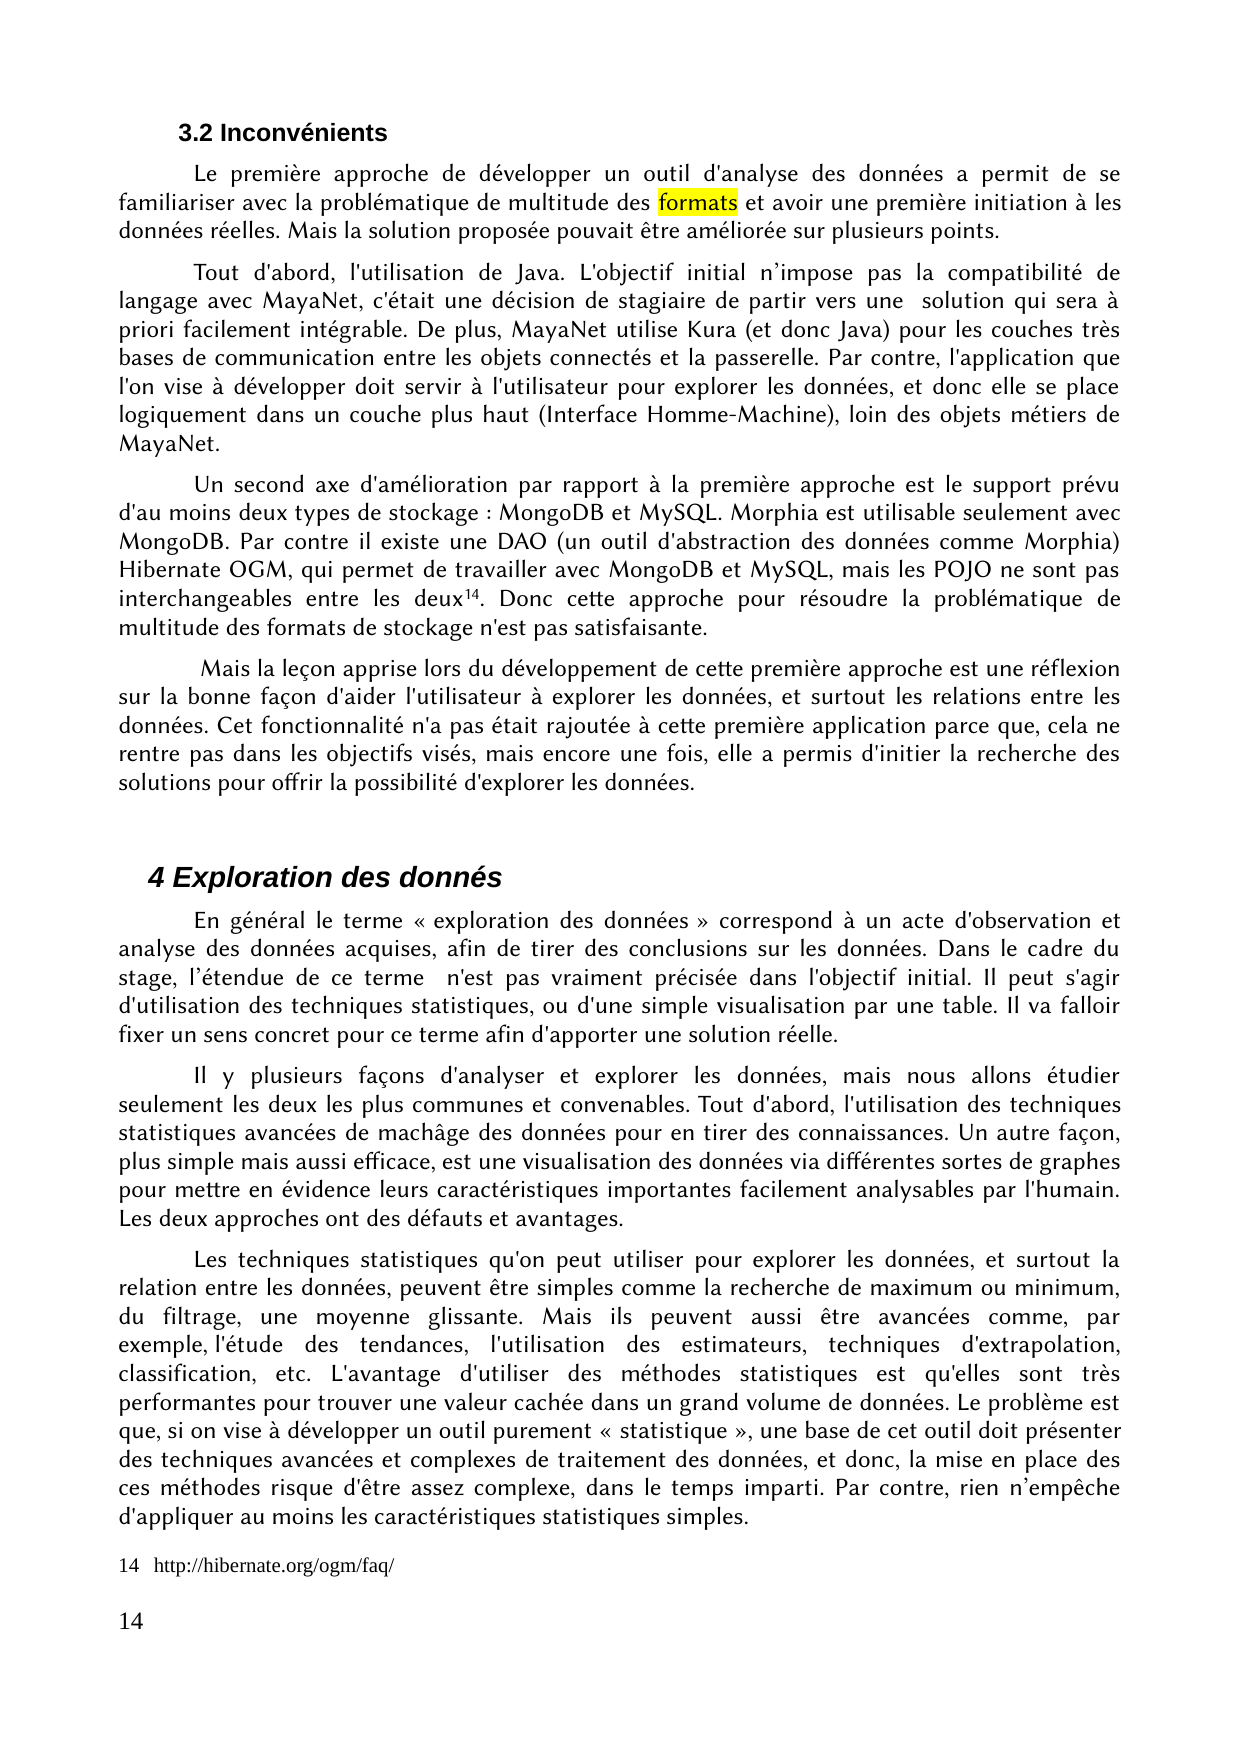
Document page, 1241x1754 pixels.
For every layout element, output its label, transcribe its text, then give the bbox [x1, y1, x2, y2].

subtitle Exploration des donnés [118, 860, 1122, 893]
text Tout d'abord, l'utilisation de Java. L'objectif initial n’impose pas la compatibilité de langage avec MayaNet, c'était une décision de stagiaire de partir vers une solution qui sera à priori facilement intégrable. De plus, MayaNet utilise Kura (et donc Java) pour les couches très bases de communication entre les objets connectés et la passerelle. Par contre, l'application que l'on vise à développer doit servir à l'utilisateur pour explorer les données, et donc elle se place logiquement dans un couche plus haut (Interface Homme-Machine), loin des objets métiers de MayaNet. [118, 257, 1122, 457]
text Il y plusieurs façons d'analyser et explorer les données, mais nous allons étudier seulement les deux les plus communes et convenables. Tout d'abord, l'utilisation des techniques statistiques avancées de machâge des données pour en tirer des connaissances. Un autre façon, plus simple mais aussi efficace, est une visualisation des données via différentes sortes de graphes pour mettre en évidence leurs caractéristiques importantes facilement analysables par l'humain. Les deux approches ont des défauts et avantages. [118, 1061, 1122, 1232]
text Les techniques statistiques qu'on peut utiliser pour explorer les données, et surtout la relation entre les données, peuvent être simples comme la recherche de maximum ou minimum, du filtrage, une moyenne glissante. Mais ils peuvent aussi être avancées comme, par exemple, l'étude des tendances, l'utilisation des estimateurs, techniques d'extrapolation, classification, etc. L'avantage d'utiliser des méthodes statistiques est qu'elles sont très performantes pour trouver une valeur cachée dans un grand volume de données. Le problème est que, si on vise à développer un outil purement « statistique », une base de cet outil doit présenter des techniques avancées et complexes de traitement des données, et donc, la mise en place des ces méthodes risque d'être assez complexe, dans le temps imparti. Par contre, rien n’empêche d'appliquer au moins les caractéristiques statistiques simples. [118, 1245, 1122, 1530]
text Un second axe d'amélioration par rapport à la première approche est le support prévu d'au moins deux types de stockage : MongoDB et MySQL. Morphia est utilisable seulement avec MongoDB. Par contre il existe une DAO (un outil d'abstraction des données comme Morphia) Hibernate OGM, qui permet de travailler avec MongoDB et MySQL, mais les POJO ne sont pas interchangeables entre les deux. Donc cette approche pour résoudre la problématique de multitude des formats de stockage n'est pas satisfaisante. [118, 470, 1122, 641]
text Mais la leçon apprise lors du développement de cette première approche est une réflexion sur la bonne façon d'aider l'utilisateur à explorer les données, et surtout les relations entre les données. Cet fonctionnalité n'a pas était rajoutée à cette première application parce que, cela ne rentre pas dans les objectifs visés, mais encore une fois, elle a permis d'initier la recherche des solutions pour offrir la possibilité d'explorer les données. [118, 653, 1122, 796]
subtitle Inconvénients [118, 118, 1122, 147]
text Le première approche de développer un outil d'analyse des données a permit de se familiariser avec la problématique de multitude des formats et avoir une première initiation à les données réelles. Mais la solution proposée pouvait être améliorée sur plusieurs points. [118, 159, 1122, 245]
text En général le terme « exploration des données » correspond à un acte d'observation et analyse des données acquises, afin de tirer des conclusions sur les données. Dans le cadre du stage, l’étendue de ce terme n'est pas vraiment précisée dans l'objectif initial. Il peut s'agir d'utilisation des techniques statistiques, ou d'une simple visualisation par une table. Il va falloir fixer un sens concret pour ce terme afin d'apporter une solution réelle. [118, 906, 1122, 1049]
text http://hibernate.org/ogm/faq/ [118, 1553, 1122, 1577]
